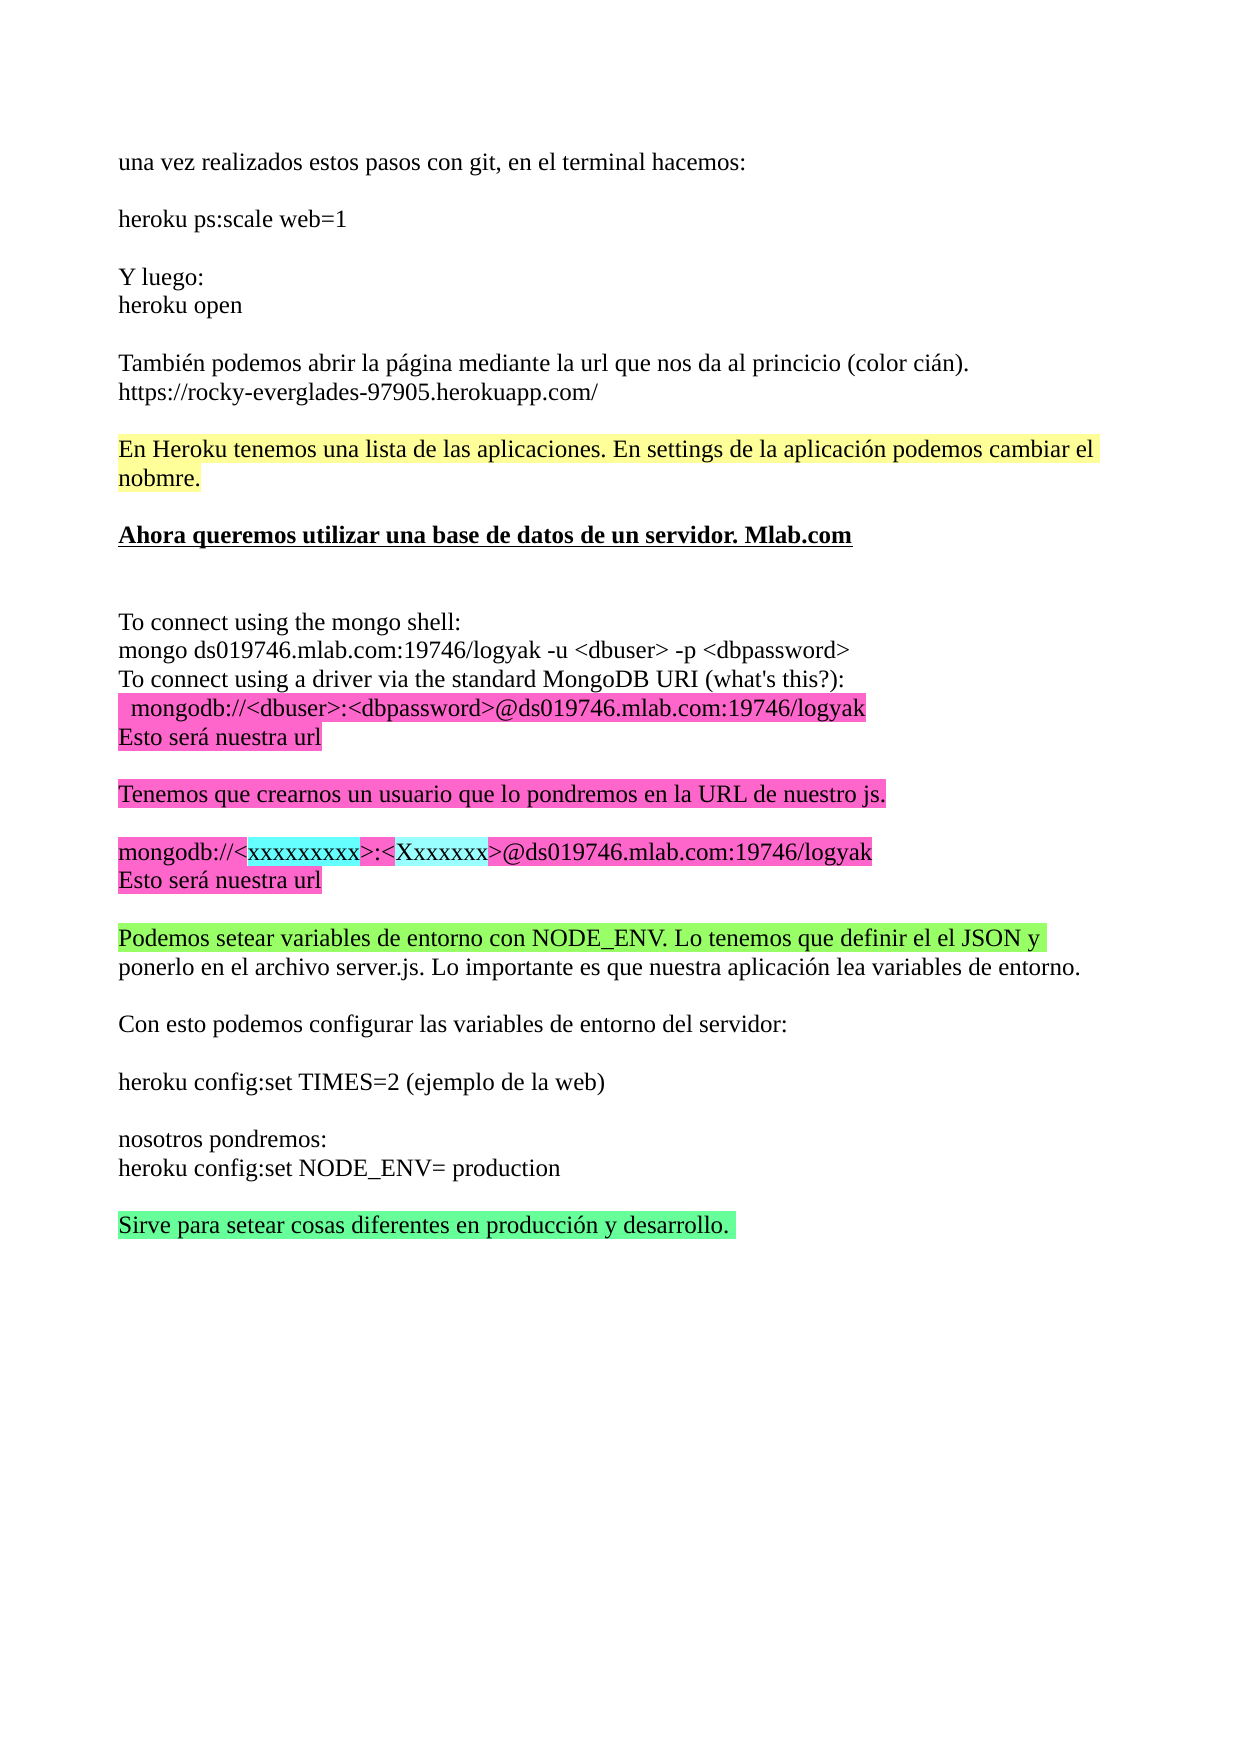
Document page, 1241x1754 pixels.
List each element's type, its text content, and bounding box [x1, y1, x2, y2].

text Tenemos que crearnos un usuario que lo pondremos en la URL de nuestro js. [118, 779, 1122, 808]
text https://rocky-everglades-97905.herokuapp.com/ [118, 377, 1122, 406]
text Esto será nuestra url [118, 866, 1122, 894]
text mongodb://<xxxxxxxxx>:<Xxxxxxx>@ds019746.mlab.com:19746/logyak [118, 837, 1122, 866]
text heroku open [118, 291, 1122, 319]
text una vez realizados estos pasos con git, en el terminal hacemos: [118, 147, 1122, 176]
text To connect using the mongo shell: [118, 607, 1122, 636]
text Esto será nuestra url [118, 722, 1122, 751]
text To connect using a driver via the standard MongoDB URI (what's this?): [118, 664, 1122, 693]
text Con esto podemos configurar las variables de entorno del servidor: [118, 1009, 1122, 1038]
text mongodb://<dbuser>:<dbpassword>@ds019746.mlab.com:19746/logyak [118, 693, 1122, 722]
text Podemos setear variables de entorno con NODE_ENV. Lo tenemos que definir el el JSON y ponerlo en el archivo server.js. Lo importante es que nuestra aplicación lea variables de entorno. [118, 923, 1122, 981]
text nosotros pondremos: [118, 1124, 1122, 1153]
text mongo ds019746.mlab.com:19746/logyak -u <dbuser> -p <dbpassword> [118, 636, 1122, 664]
text Sirve para setear cosas diferentes en producción y desarrollo. [118, 1211, 1122, 1239]
text Y luego: [118, 262, 1122, 291]
text heroku config:set NODE_ENV= production [118, 1153, 1122, 1182]
text También podemos abrir la página mediante la url que nos da al princicio (color cián). [118, 348, 1122, 377]
text heroku ps:scale web=1 [118, 204, 1122, 233]
text heroku config:set TIMES=2 (ejemplo de la web) [118, 1067, 1122, 1096]
text Ahora queremos utilizar una base de datos de un servidor. Mlab.com [118, 521, 1122, 549]
text En Heroku tenemos una lista de las aplicaciones. En settings de la aplicación podemos cambiar el nobmre. [118, 434, 1122, 492]
